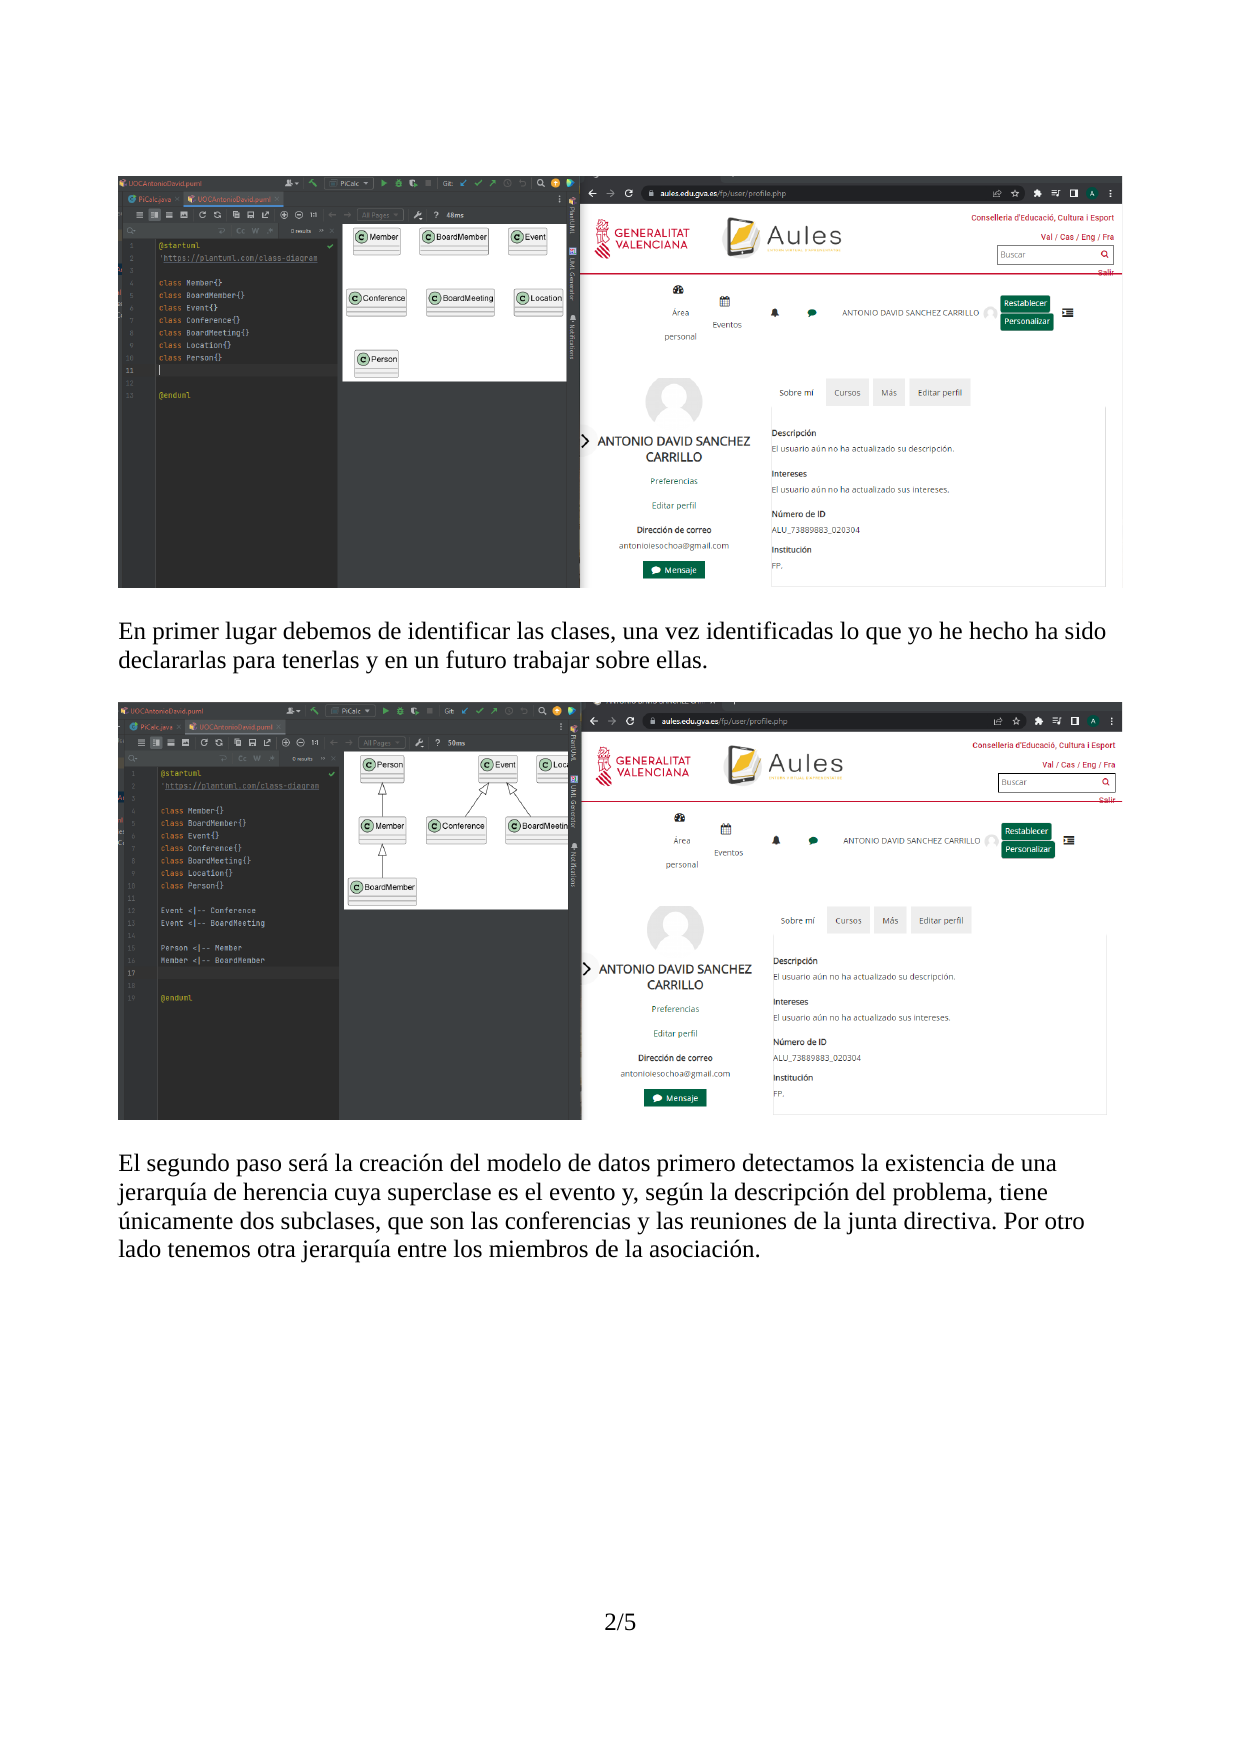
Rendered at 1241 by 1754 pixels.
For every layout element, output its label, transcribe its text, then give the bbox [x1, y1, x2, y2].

picture [118, 176, 1123, 588]
text En primer lugar debemos de identificar las clases, una vez identificadas lo que yo he hecho ha sido declararlas para tenerlas y en un futuro trabajar sobre ellas. [118, 616, 1122, 674]
text El segundo paso será la creación del modelo de datos primero detectamos la existencia de una jerarquía de herencia cuya superclase es el evento y, según la descripción del problema, tiene únicamente dos subclases, que son las conferencias y las reuniones de la junta directiva. Por otro lado tenemos otra jerarquía entre los miembros de la asociación. [118, 1148, 1122, 1263]
picture [118, 702, 1123, 1120]
